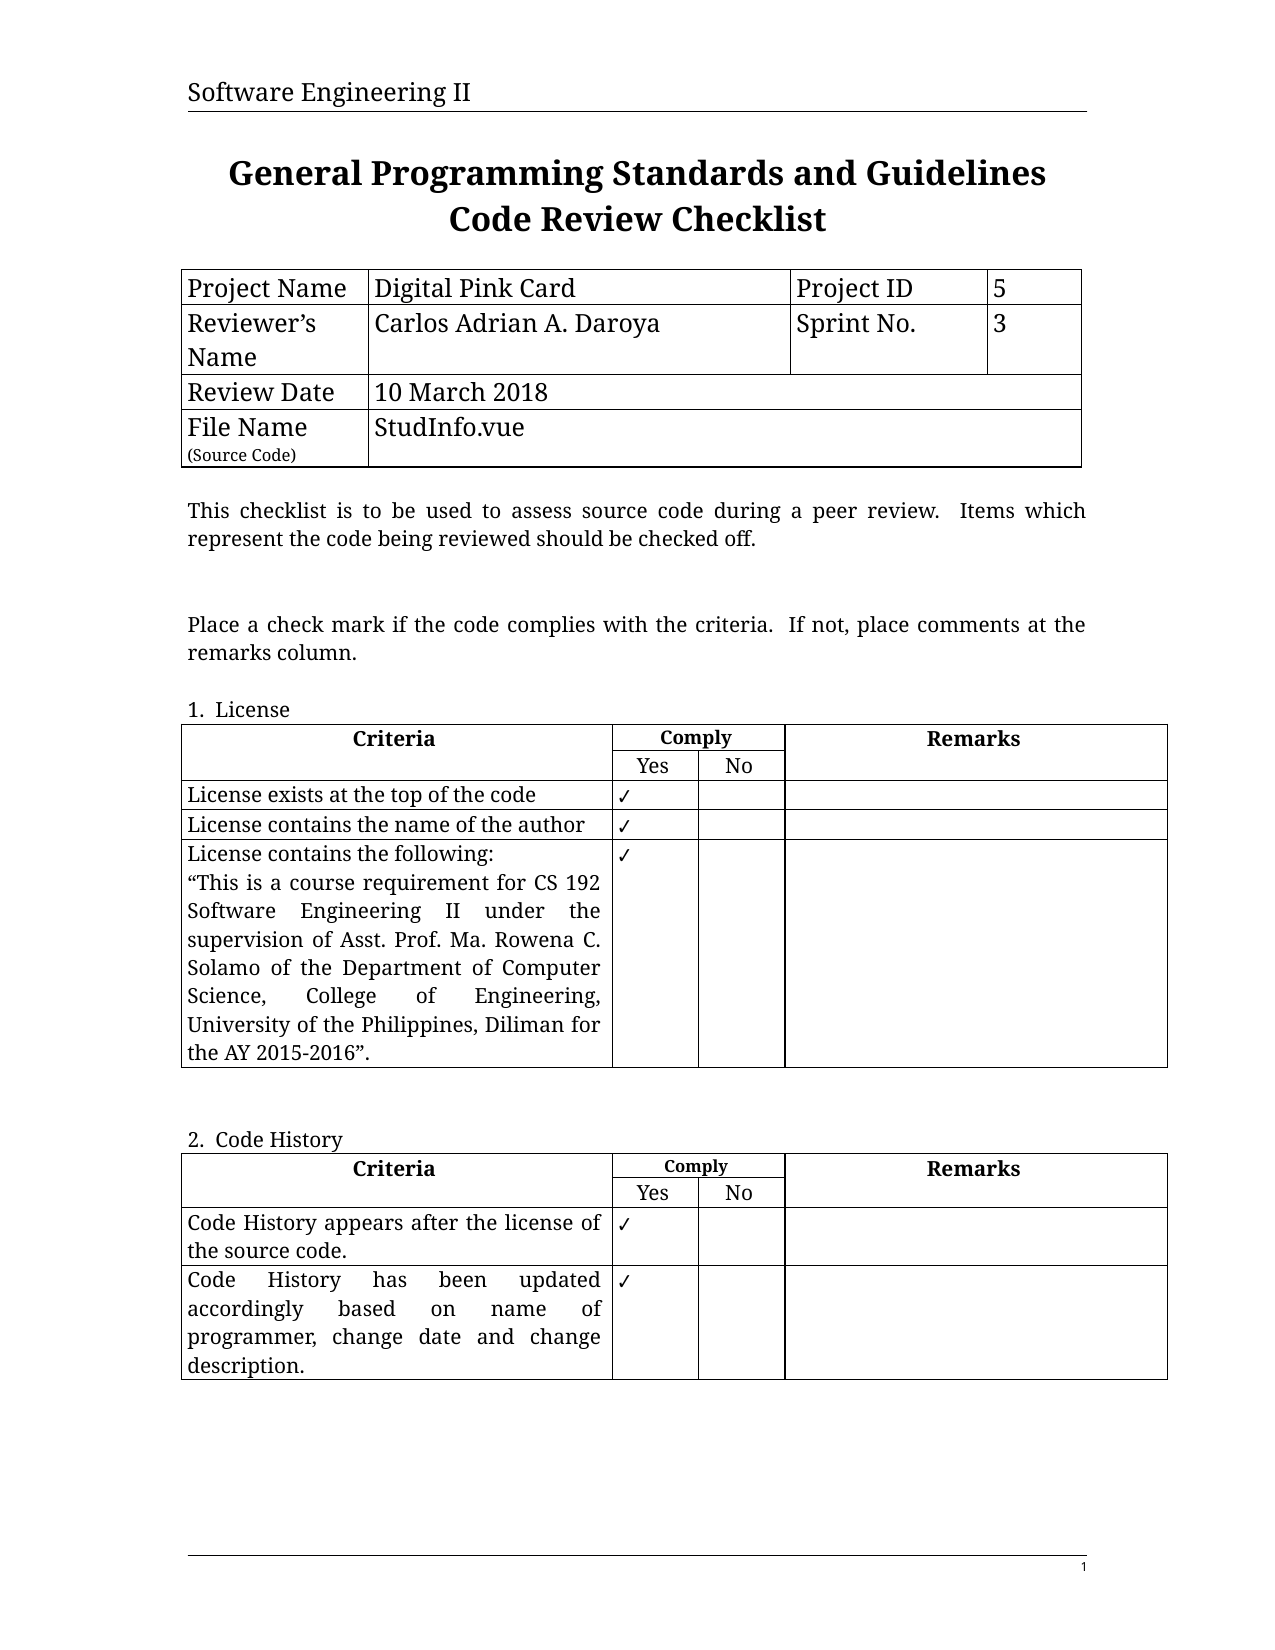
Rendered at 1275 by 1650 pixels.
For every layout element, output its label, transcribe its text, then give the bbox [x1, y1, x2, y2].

table_header Comply [613, 725, 784, 750]
table_cell Code History has been updated accordingly based on name of programmer, change date and change description. [182, 1266, 612, 1379]
table_cell License exists at the top of the code [182, 781, 612, 809]
table_header Comply [613, 1154, 784, 1177]
table_cell [786, 1266, 1167, 1379]
table_cell Sprint No. [791, 305, 987, 373]
table_cell License contains the name of the author [182, 810, 612, 838]
table_cell StudInfo.vue [369, 410, 1081, 466]
table_header Digital Pink Card [369, 270, 790, 304]
table_cell [699, 840, 784, 1067]
text This checklist is to be used to assess source code during a peer review. Items which represent the code being reviewed should be checked off. [187, 496, 1087, 553]
table_cell Yes [613, 1178, 698, 1207]
text Place a check mark if the code complies with the criteria. If not, place comments at the remarks column. [187, 610, 1087, 667]
table_cell No [699, 751, 784, 779]
table_header Project Name [182, 270, 368, 304]
table_cell ✔ [613, 781, 698, 809]
table_cell ✔ [613, 840, 698, 1067]
table_cell [699, 810, 784, 838]
table_cell [786, 810, 1167, 838]
table_header 5 [988, 270, 1081, 304]
table_cell Reviewer’s Name [182, 305, 368, 373]
text 1. License [187, 695, 1087, 723]
text 2. Code History [187, 1125, 1087, 1153]
table_cell ✔ [613, 1208, 698, 1264]
table_cell ✔ [613, 1266, 698, 1379]
table_cell [786, 840, 1167, 1067]
table_cell 10 March 2018 [369, 375, 1081, 409]
table_header Project ID [791, 270, 987, 304]
table_header Remarks [786, 725, 1167, 779]
table_cell [786, 1208, 1167, 1264]
table_cell [786, 781, 1167, 809]
table_cell ✔ [613, 810, 698, 838]
table_cell [699, 1266, 784, 1379]
table_cell Review Date [182, 375, 368, 409]
table_cell [699, 781, 784, 809]
table_cell File Name (Source Code) [182, 410, 368, 466]
table_cell [699, 1208, 784, 1264]
table_header Criteria [182, 1154, 612, 1207]
table_cell Code History appears after the license of the source code. [182, 1208, 612, 1264]
table_cell License contains the following: “This is a course requirement for CS 192 Software Engineering II under the supervision of Asst. Prof. Ma. Rowena C. Solamo of the Department of Computer Science, College of Engineering, University of the Philippines, Diliman for the AY 2015-2016”. [182, 840, 612, 1067]
table_header Criteria [182, 725, 612, 779]
table_header Remarks [786, 1154, 1167, 1207]
table_cell No [699, 1178, 784, 1207]
table_cell Carlos Adrian A. Daroya [369, 305, 790, 373]
table_cell 3 [988, 305, 1081, 373]
table_cell Yes [613, 751, 698, 779]
text General Programming Standards and Guidelines Code Review Checklist [187, 150, 1087, 241]
